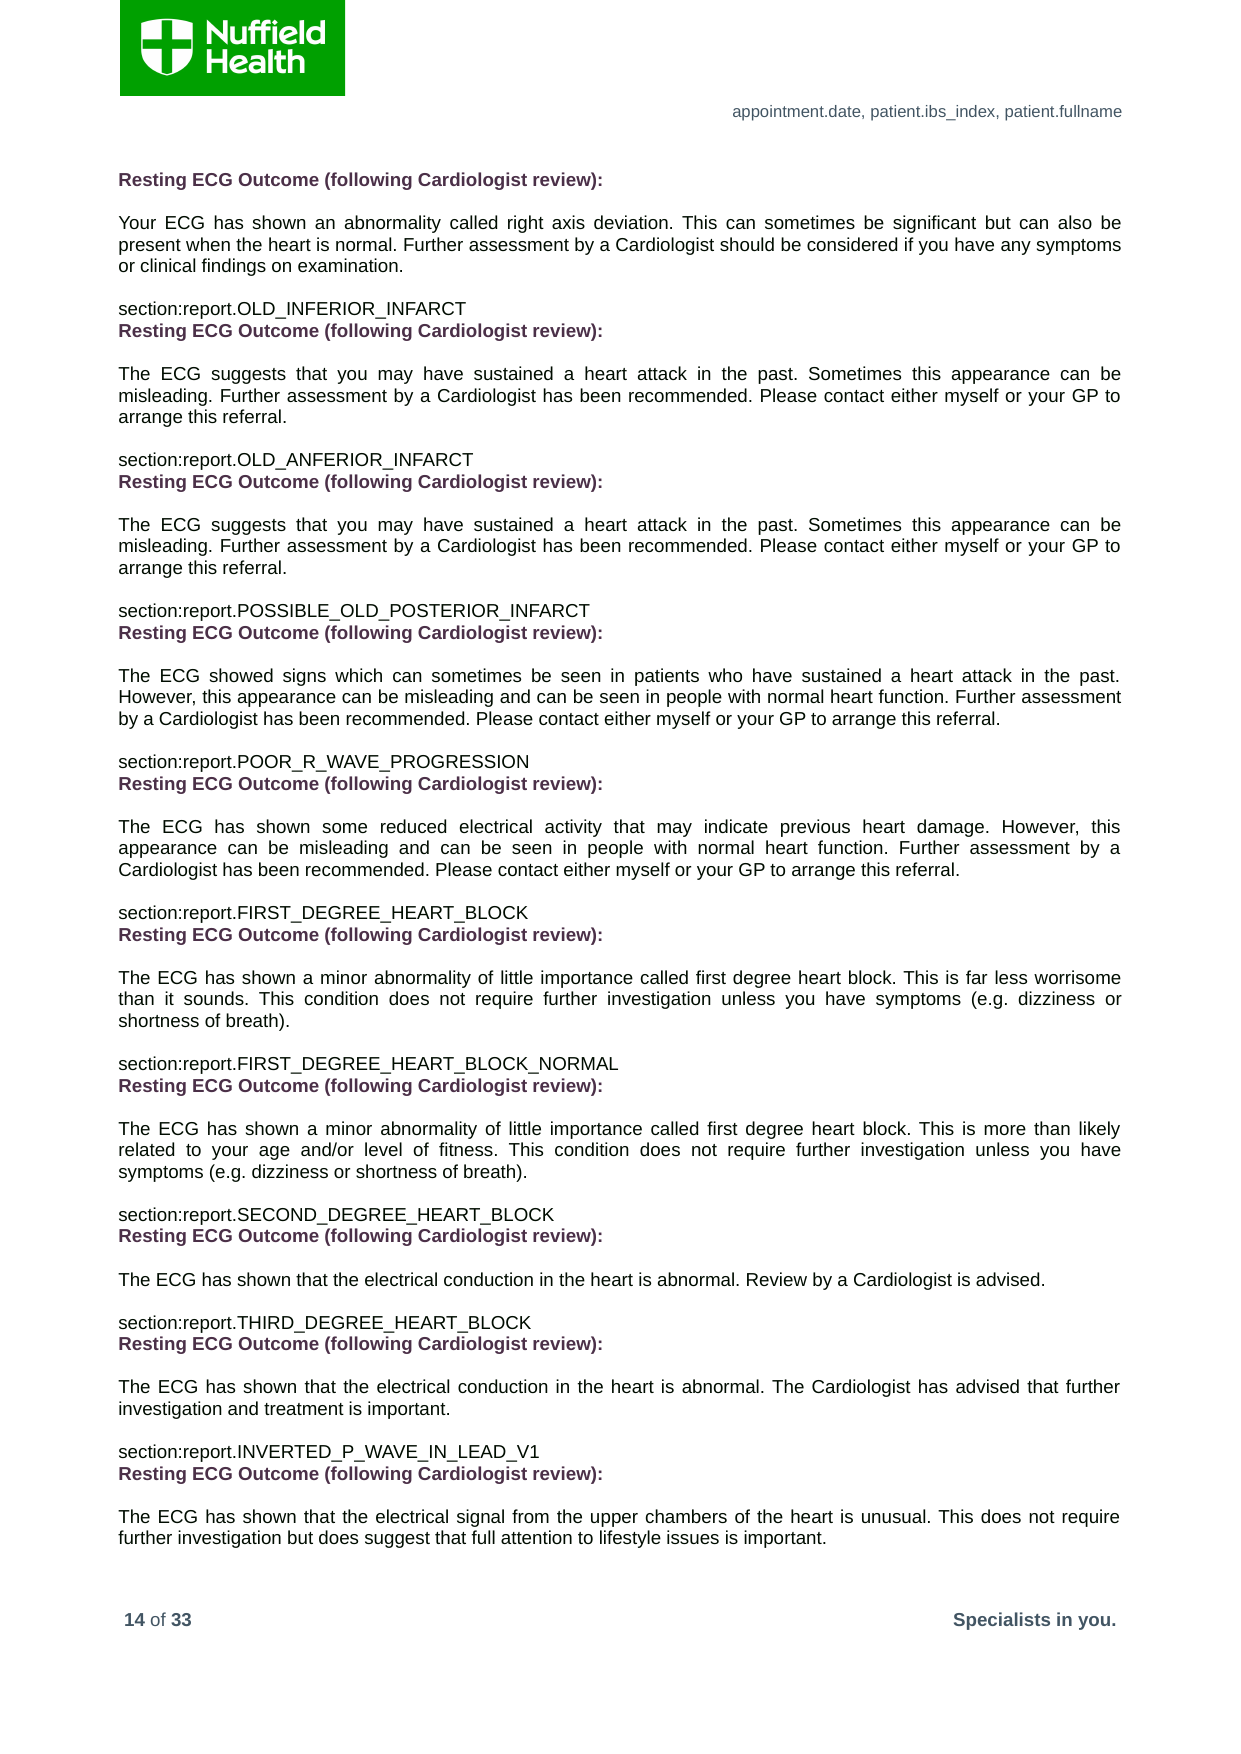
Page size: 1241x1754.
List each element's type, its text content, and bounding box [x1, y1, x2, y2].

text section:report.POSSIBLE_OLD_POSTERIOR_INFARCT [118, 600, 1122, 622]
text The ECG has shown that the electrical signal from the upper chambers of the heart is unusual. This does not require further investigation but does suggest that full attention to lifestyle issues is important. [118, 1506, 1122, 1549]
text Resting ECG Outcome (following Cardiologist review): [118, 1333, 1122, 1355]
text section:report.POOR_R_WAVE_PROGRESSION [118, 751, 1122, 772]
text section:report.INVERTED_P_WAVE_IN_LEAD_V1 [118, 1441, 1122, 1462]
text Your ECG has shown an abnormality called right axis deviation. This can sometimes be significant but can also be present when the heart is normal. Further assessment by a Cardiologist should be considered if you have any symptoms or clinical findings on examination. [118, 212, 1122, 277]
text Resting ECG Outcome (following Cardiologist review): [118, 1225, 1122, 1247]
text The ECG has shown some reduced electrical activity that may indicate previous heart damage. However, this appearance can be misleading and can be seen in people with normal heart function. Further assessment by a Cardiologist has been recommended. Please contact either myself or your GP to arrange this referral. [118, 816, 1122, 880]
text The ECG suggests that you may have sustained a heart attack in the past. Sometimes this appearance can be misleading. Further assessment by a Cardiologist has been recommended. Please contact either myself or your GP to arrange this referral. [118, 363, 1122, 427]
text section:report.FIRST_DEGREE_HEART_BLOCK [118, 902, 1122, 923]
text The ECG has shown a minor abnormality of little importance called first degree heart block. This is more than likely related to your age and/or level of fitness. This condition does not require further investigation unless you have symptoms (e.g. dizziness or shortness of breath). [118, 1117, 1122, 1182]
text Resting ECG Outcome (following Cardiologist review): [118, 772, 1122, 794]
text Resting ECG Outcome (following Cardiologist review): [118, 169, 1122, 190]
text Resting ECG Outcome (following Cardiologist review): [118, 622, 1122, 643]
text The ECG has shown that the electrical conduction in the heart is abnormal. The Cardiologist has advised that further investigation and treatment is important. [118, 1376, 1122, 1419]
text The ECG has shown that the electrical conduction in the heart is abnormal. Review by a Cardiologist is advised. [118, 1268, 1122, 1290]
text Resting ECG Outcome (following Cardiologist review): [118, 1462, 1122, 1484]
text Resting ECG Outcome (following Cardiologist review): [118, 320, 1122, 341]
text Resting ECG Outcome (following Cardiologist review): [118, 923, 1122, 945]
text The ECG showed signs which can sometimes be seen in patients who have sustained a heart attack in the past. However, this appearance can be misleading and can be seen in people with normal heart function. Further assessment by a Cardiologist has been recommended. Please contact either myself or your GP to arrange this referral. [118, 665, 1122, 729]
text section:report.OLD_INFERIOR_INFARCT [118, 298, 1122, 320]
text The ECG suggests that you may have sustained a heart attack in the past. Sometimes this appearance can be misleading. Further assessment by a Cardiologist has been recommended. Please contact either myself or your GP to arrange this referral. [118, 514, 1122, 578]
text section:report.THIRD_DEGREE_HEART_BLOCK [118, 1312, 1122, 1333]
text section:report.FIRST_DEGREE_HEART_BLOCK_NORMAL [118, 1053, 1122, 1074]
text Resting ECG Outcome (following Cardiologist review): [118, 1074, 1122, 1096]
text section:report.OLD_ANFERIOR_INFARCT [118, 449, 1122, 471]
text Resting ECG Outcome (following Cardiologist review): [118, 471, 1122, 492]
text The ECG has shown a minor abnormality of little importance called first degree heart block. This is far less worrisome than it sounds. This condition does not require further investigation unless you have symptoms (e.g. dizziness or shortness of breath). [118, 967, 1122, 1031]
text section:report.SECOND_DEGREE_HEART_BLOCK [118, 1204, 1122, 1225]
